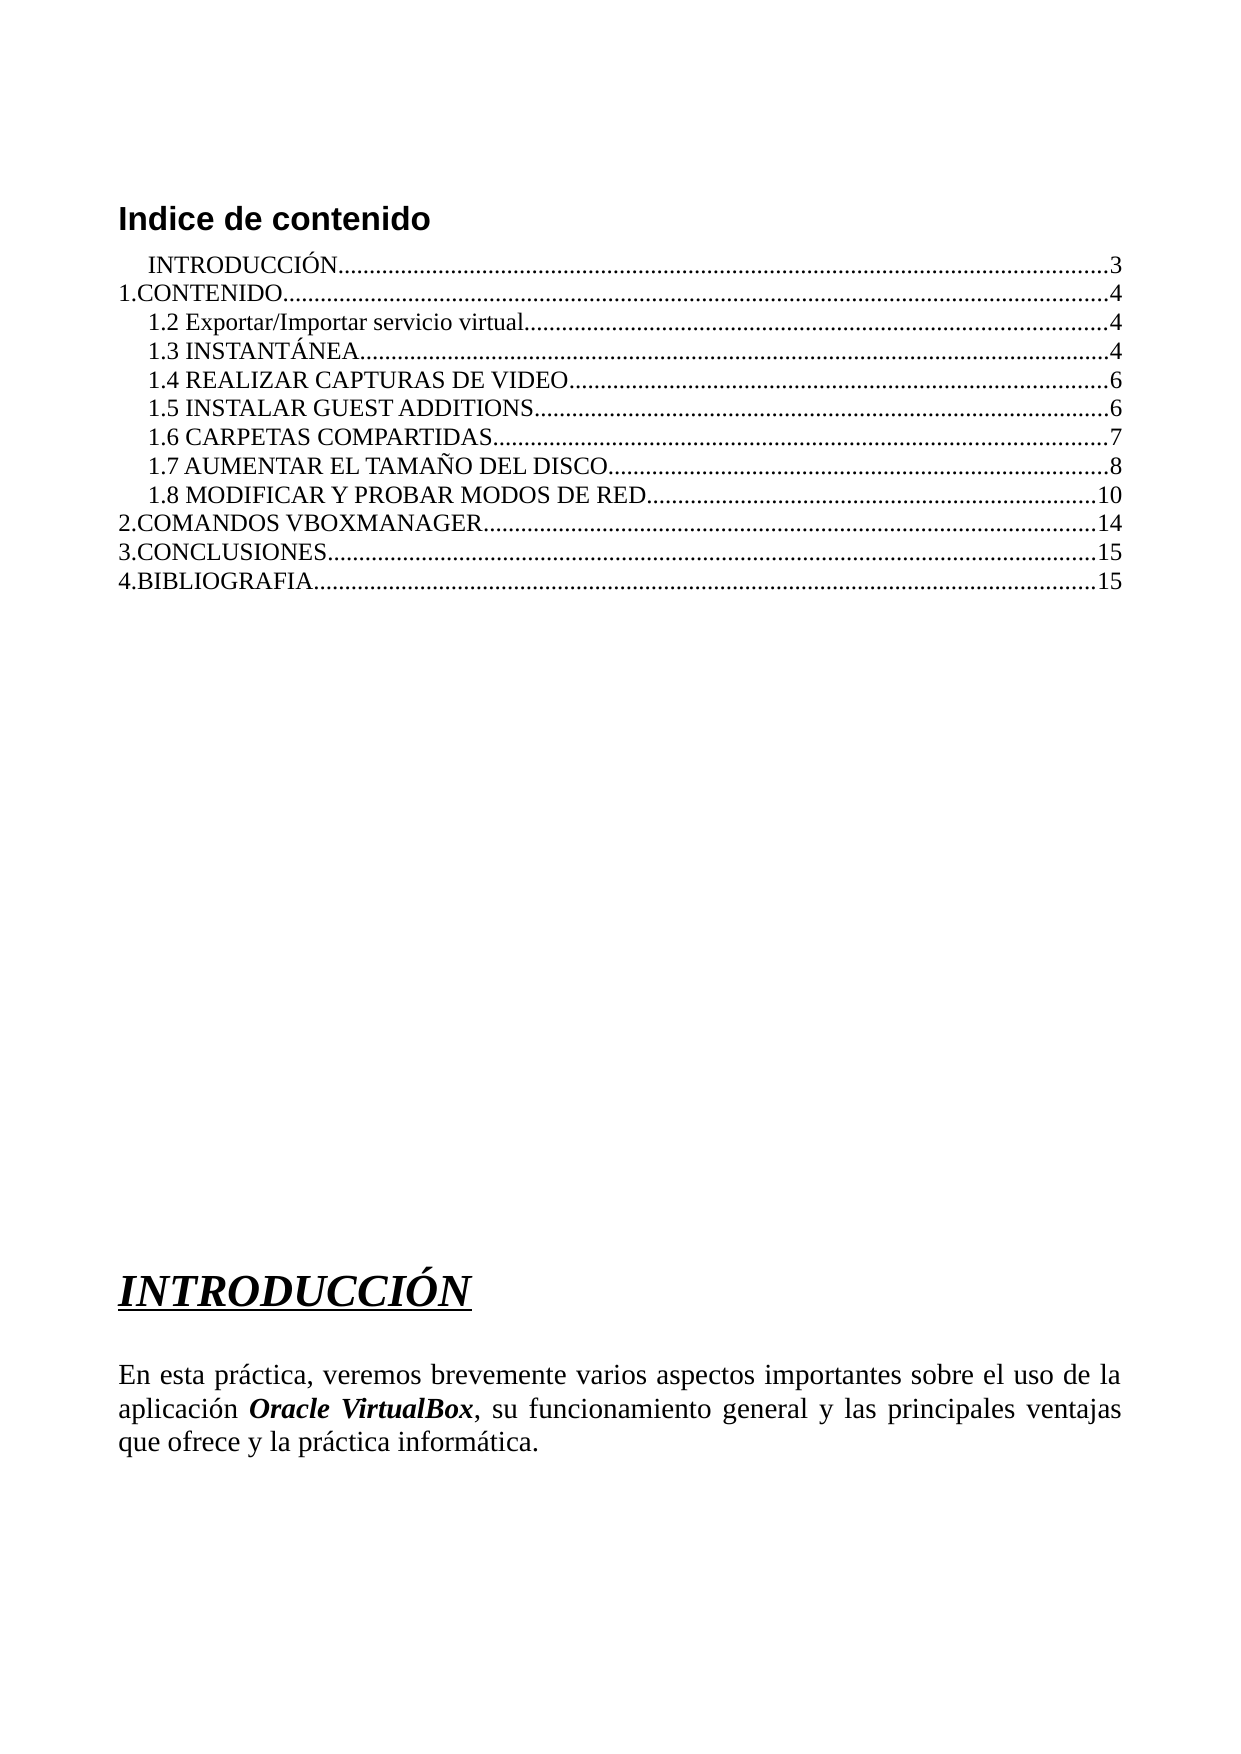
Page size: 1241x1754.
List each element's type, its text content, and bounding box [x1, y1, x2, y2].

text 1.4 REALIZAR CAPTURAS DE VIDEO 6 [148, 365, 1122, 393]
text 1.6 CARPETAS COMPARTIDAS 7 [148, 422, 1122, 451]
text 4.BIBLIOGRAFIA 15 [118, 566, 1122, 595]
text 3.CONCLUSIONES 15 [118, 537, 1122, 566]
text 1.8 MODIFICAR Y PROBAR MODOS DE RED 10 [148, 480, 1122, 508]
text 1.5 INSTALAR GUEST ADDITIONS 6 [148, 393, 1122, 422]
text En esta práctica, veremos brevemente varios aspectos importantes sobre el uso de la aplicación Oracle VirtualBox, su funcionamiento general y las principales ventajas que ofrece y la práctica informática. [118, 1357, 1122, 1458]
subtitle Indice de contenido [118, 199, 1122, 237]
text 1.7 AUMENTAR EL TAMAÑO DEL DISCO 8 [148, 451, 1122, 480]
text INTRODUCCIÓN 3 [148, 250, 1122, 278]
text 1.2 Exportar/Importar servicio virtual 4 [148, 307, 1122, 336]
text 1.3 INSTANTÁNEA 4 [148, 336, 1122, 365]
text 2.COMANDOS VBOXMANAGER 14 [118, 508, 1122, 537]
subtitle INTRODUCCIÓN [118, 1263, 1122, 1316]
text 1.CONTENIDO 4 [118, 278, 1122, 307]
